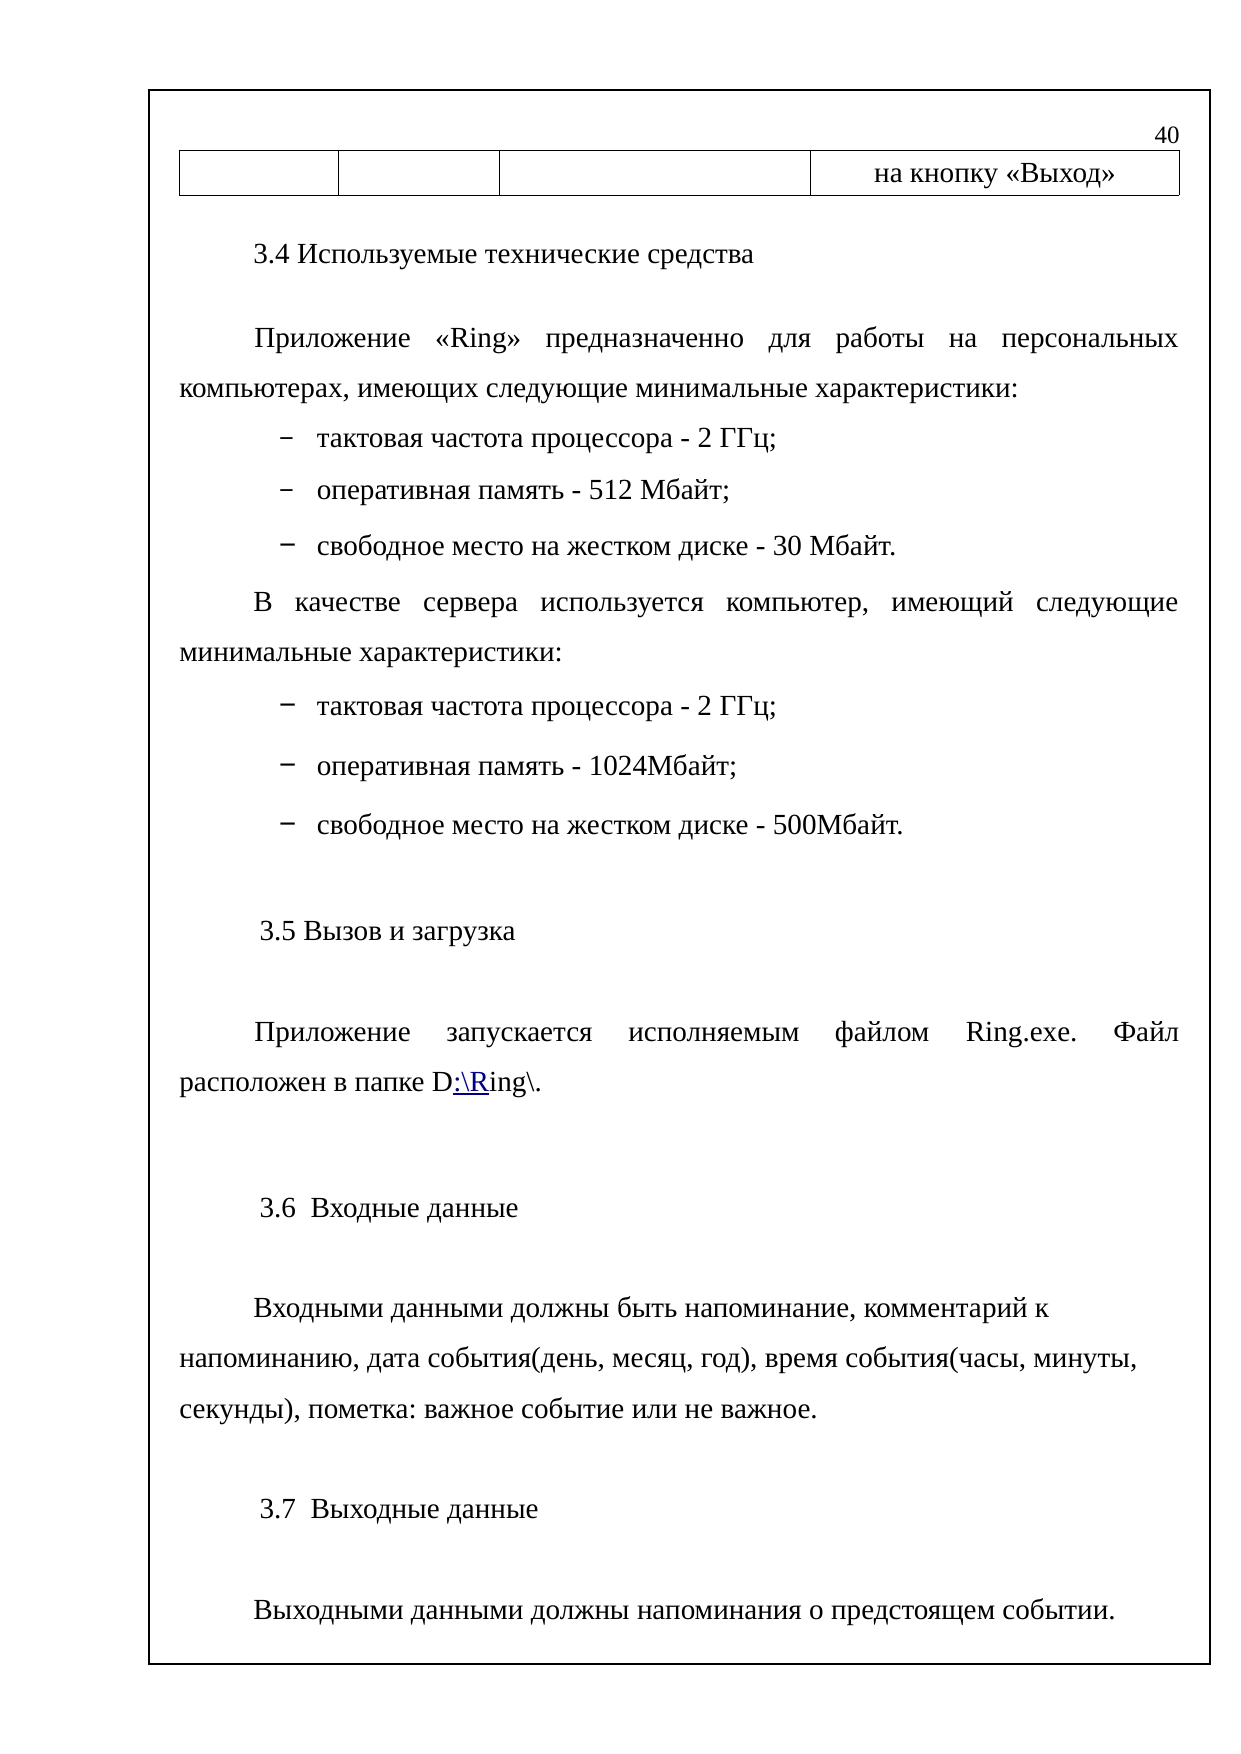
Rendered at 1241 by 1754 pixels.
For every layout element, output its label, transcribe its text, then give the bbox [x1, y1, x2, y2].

list оперативная память - 1024Мбайт; [279, 744, 1179, 783]
text Выходными данными должны напоминания о предстоящем событии. [179, 1592, 1169, 1626]
table_cell [500, 151, 810, 195]
table_cell [339, 151, 499, 195]
list тактовая частота процессора - 2 ГГц; [279, 421, 1179, 455]
table_cell на кнопку «Выход» [811, 151, 1179, 195]
list тактовая частота процессора - 2 ГГц; [279, 684, 1179, 724]
text В качестве сервера используется компьютер, имеющий следующие минимальные характеристики: [179, 584, 1179, 668]
text Приложение «Ring» предназначенно для работы на персональных компьютерах, имеющих следующие минимальные характеристики: [179, 320, 1179, 404]
subtitle 3.5 Вызов и загрузка [179, 913, 1179, 947]
text Приложение запускается исполняемым файлом Ring.exe. Файл расположен в папке D:\Ring\. [179, 1014, 1179, 1098]
subtitle 3.7 Выходные данные [179, 1492, 1179, 1525]
list свободное место на жестком диске - 500Мбайт. [279, 803, 1179, 843]
text 3.4 Используемые технические средства [179, 236, 1179, 269]
text Входными данными должны быть напоминание, комментарий к напоминанию, дата события(день, месяц, год), время события(часы, минуты, секунды), пометка: важное событие или не важное. [179, 1290, 1169, 1424]
list свободное место на жестком диске - 30 Мбайт. [279, 524, 1179, 564]
table_cell [180, 151, 338, 195]
list оперативная память - 512 Мбайт; [279, 472, 1179, 507]
subtitle 3.6 Входные данные [179, 1190, 1179, 1223]
